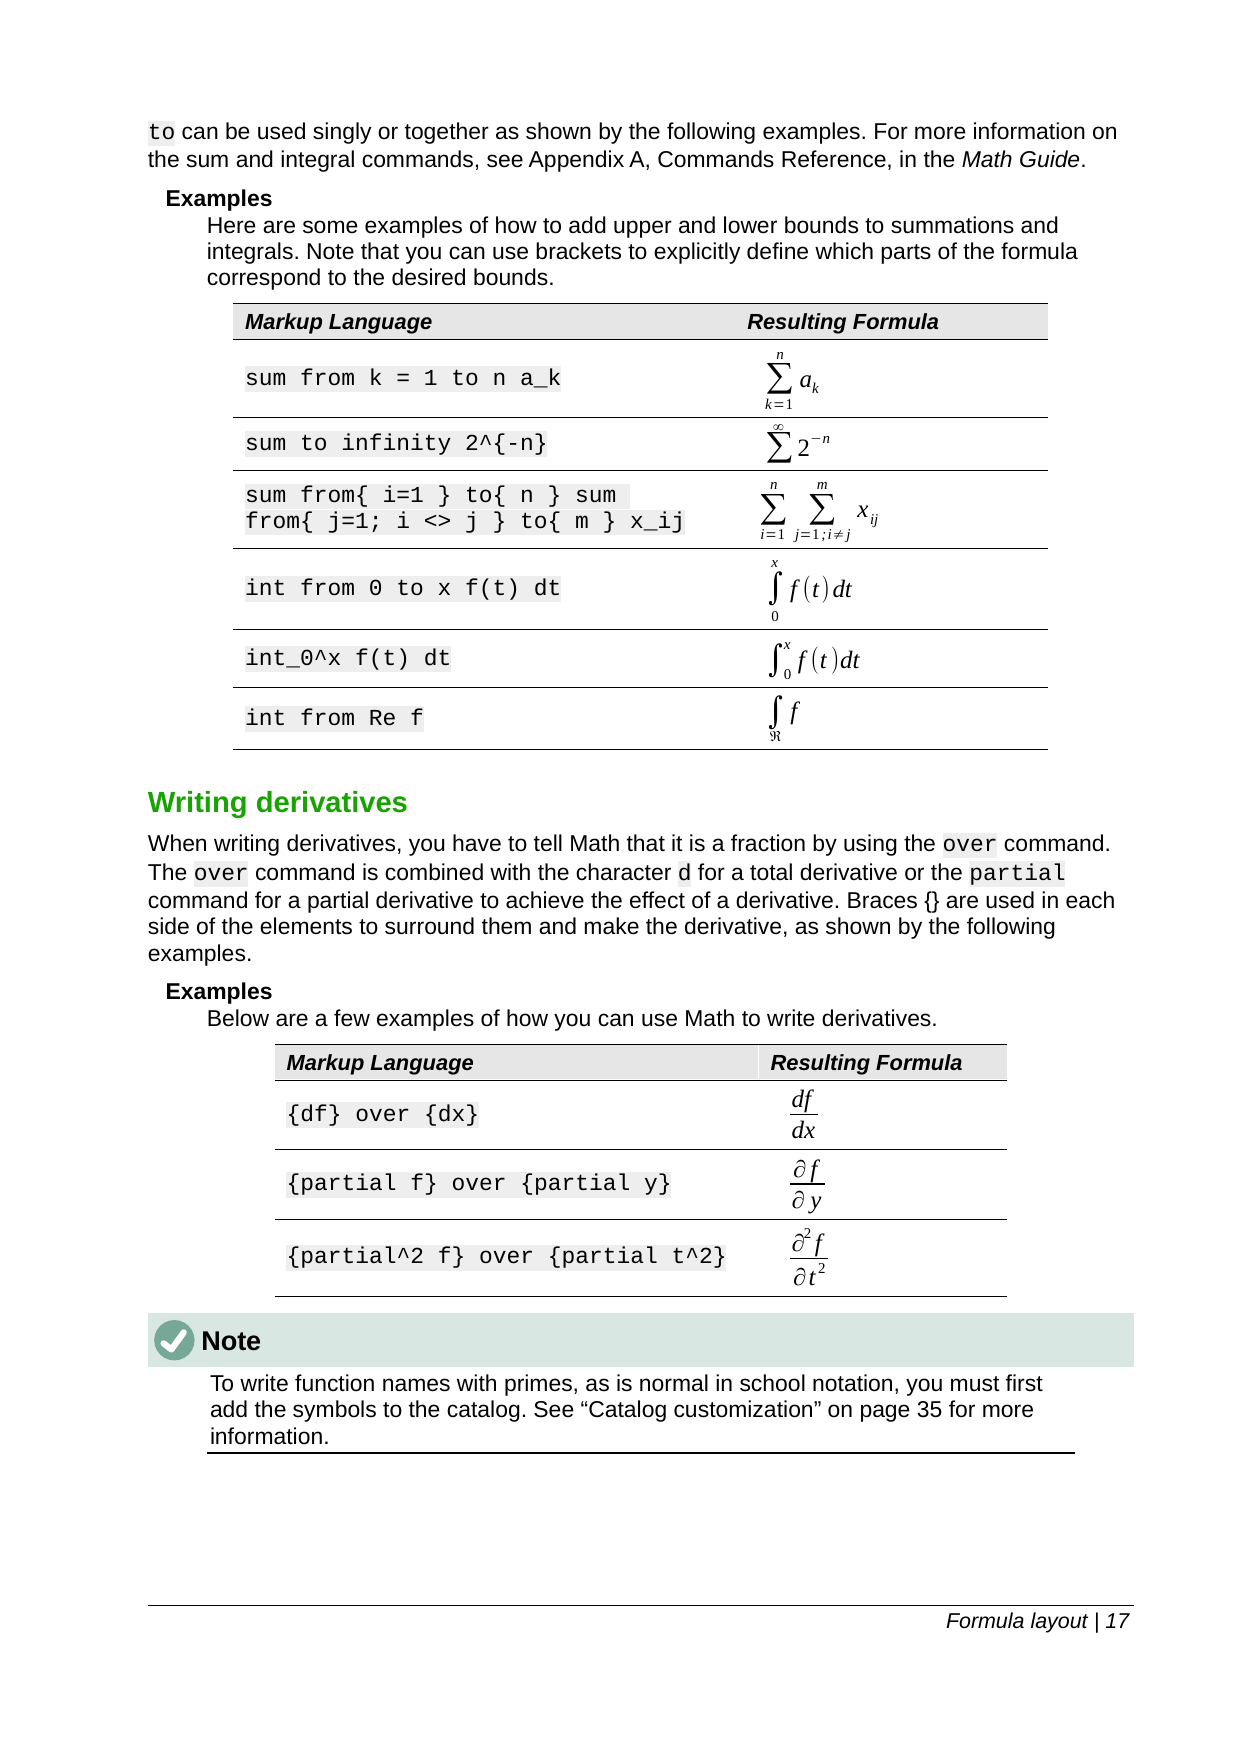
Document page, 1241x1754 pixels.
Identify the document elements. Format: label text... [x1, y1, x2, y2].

table_cell int_0^x f(t) dt [233, 630, 735, 687]
table_cell {partial^2 f} over {partial t^2} [275, 1220, 758, 1296]
table_cell [759, 1081, 1007, 1149]
table_cell int from Re f [233, 688, 735, 749]
table_cell [735, 630, 1048, 687]
table_cell [735, 340, 1048, 417]
text Examples [165, 185, 1134, 212]
table_cell [735, 688, 1048, 749]
subtitle Writing derivatives [148, 785, 1134, 818]
table_cell [759, 1220, 1007, 1296]
table_cell [735, 549, 1048, 629]
table_header Markup Language [233, 304, 735, 339]
table_cell sum to infinity 2^{-n} [233, 418, 735, 470]
table_cell {df} over {dx} [275, 1081, 758, 1149]
text To write function names with primes, as is normal in school notation, you must first add the symbols to the catalog. See “Catalog customization” on page 36 for more information. [207, 1367, 1075, 1452]
text Examples [165, 978, 1134, 1005]
text When writing derivatives, you have to tell Math that it is a fraction by using the over command. The over command is combined with the character d for a total derivative or the partial command for a partial derivative to achieve the effect of a derivative. Braces {} are used in each side of the elements to surround them and make the derivative, as shown by the following examples. [148, 830, 1134, 966]
text to can be used singly or together as shown by the following examples. For more information on the sum and integral commands, see Appendix A, Commands Reference, in the Math Guide. [148, 118, 1134, 173]
text Here are some examples of how to add upper and lower bounds to summations and integrals. Note that you can use brackets to explicitly define which parts of the formula correspond to the desired bounds. [207, 212, 1134, 291]
table_header Markup Language [275, 1045, 758, 1079]
table_cell sum from{ i=1 } to{ n } sum from{ j=1; i <> j } to{ m } x_ij [233, 471, 735, 548]
table_cell [759, 1150, 1007, 1219]
table_header Resulting Formula [759, 1045, 1007, 1079]
table_cell int from 0 to x f(t) dt [233, 549, 735, 629]
table_cell [735, 418, 1048, 470]
text Below are a few examples of how you can use Math to write derivatives. [207, 1005, 1134, 1031]
table_cell {partial f} over {partial y} [275, 1150, 758, 1219]
subtitle Note [148, 1313, 1134, 1367]
table_cell [735, 471, 1048, 548]
table_cell sum from k = 1 to n a_k [233, 340, 735, 417]
table_header Resulting Formula [735, 304, 1048, 339]
